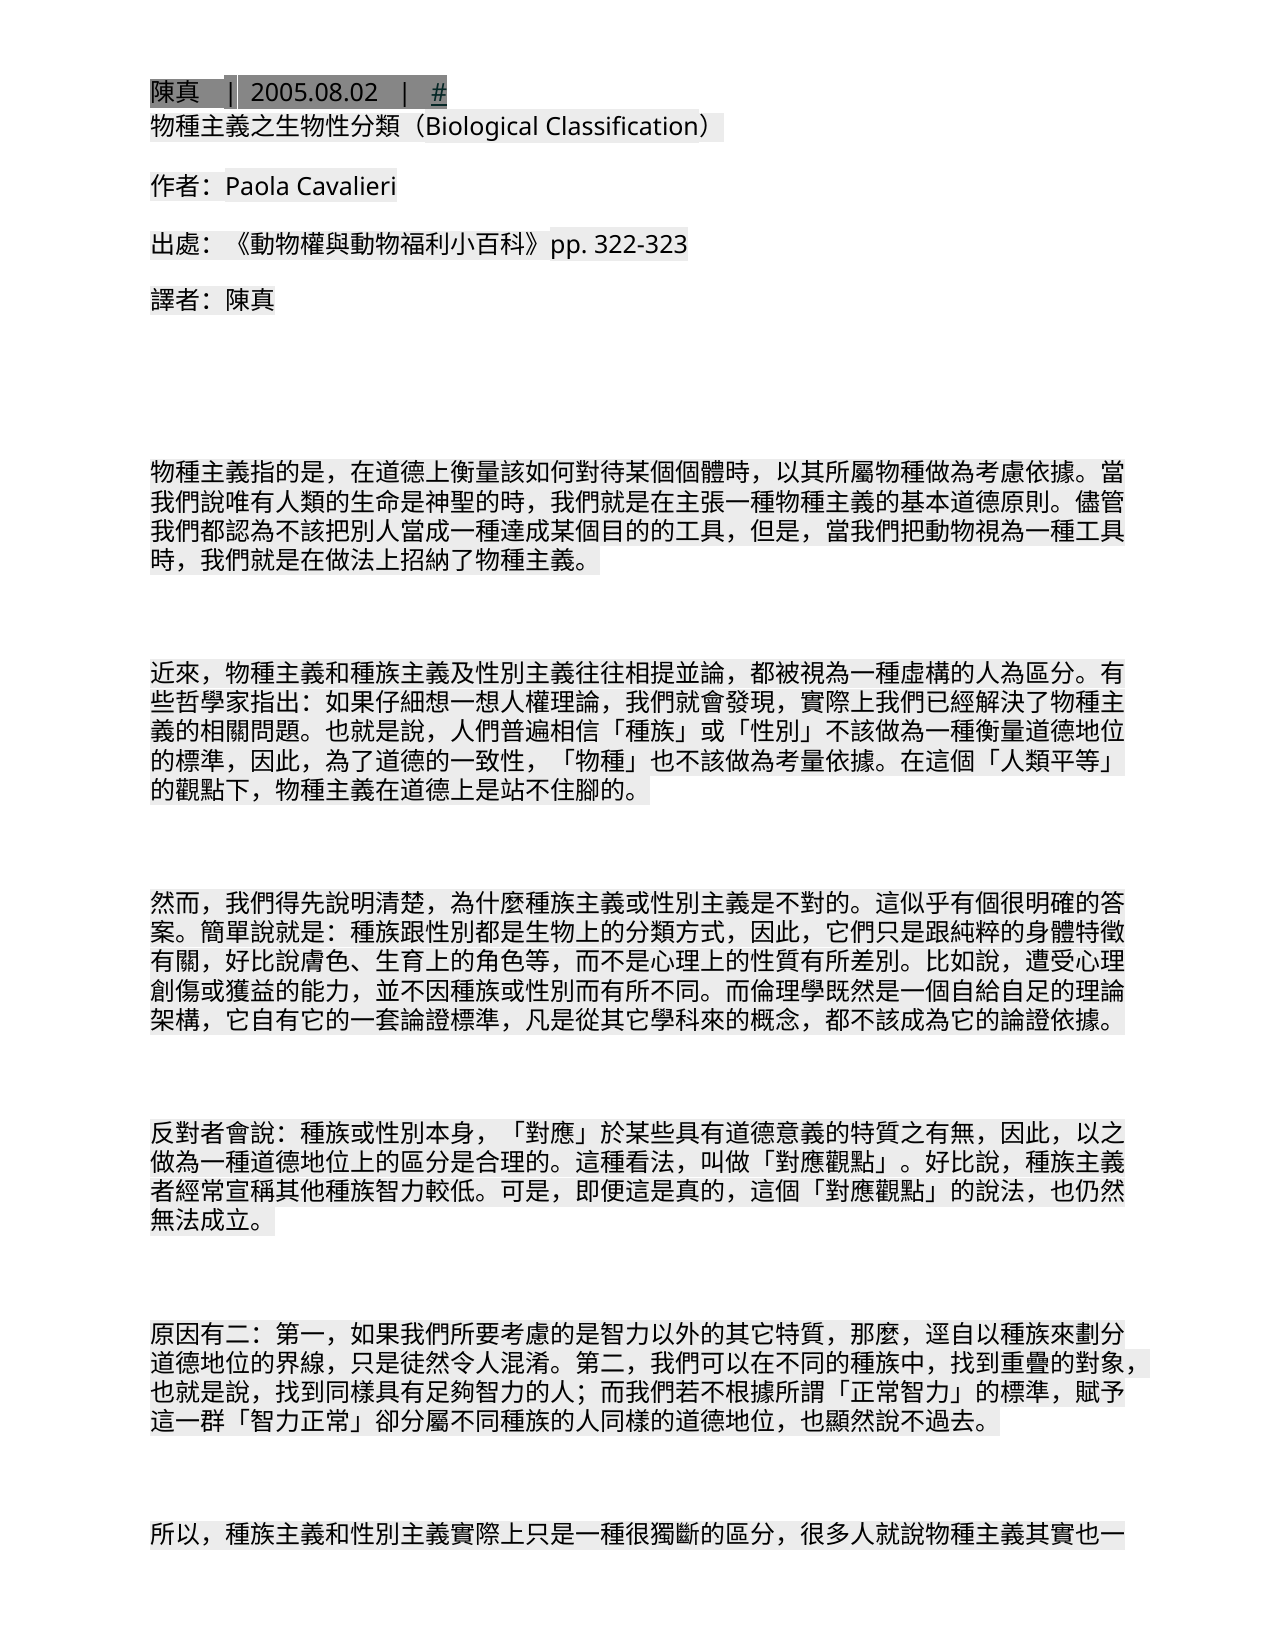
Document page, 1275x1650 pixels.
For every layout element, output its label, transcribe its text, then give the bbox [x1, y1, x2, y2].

text 譯者：陳真 [150, 286, 1125, 315]
text 物種主義之生物性分類（Biological Classification） [150, 109, 1125, 143]
text 陳真 | 2005.08.02 | # [150, 75, 1125, 109]
text 然而，我們得先說明清楚，為什麼種族主義或性別主義是不對的。這似乎有個很明確的答案。簡單說就是：種族跟性別都是生物上的分類方式，因此，它們只是跟純粹的身體特徵有關，好比說膚色、生育上的角色等，而不是心理上的性質有所差別。比如說，遭受心理創傷或獲益的能力，並不因種族或性別而有所不同。而倫理學既然是一個自給自足的理論架構，它自有它的一套論證標準，凡是從其它學科來的概念，都不該成為它的論證依據。 [150, 889, 1125, 1035]
text 物種主義指的是，在道德上衡量該如何對待某個個體時，以其所屬物種做為考慮依據。當我們說唯有人類的生命是神聖的時，我們就是在主張一種物種主義的基本道德原則。儘管我們都認為不該把別人當成一種達成某個目的的工具，但是，當我們把動物視為一種工具時，我們就是在做法上招納了物種主義。 [150, 458, 1125, 575]
text 出處：《動物權與動物福利小百科》pp. 322-323 [150, 227, 1125, 261]
text 反對者會說：種族或性別本身，「對應」於某些具有道德意義的特質之有無，因此，以之做為一種道德地位上的區分是合理的。這種看法，叫做「對應觀點」。好比說，種族主義者經常宣稱其他種族智力較低。可是，即便這是真的，這個「對應觀點」的說法，也仍然無法成立。 [150, 1119, 1125, 1236]
text 原因有二：第一，如果我們所要考慮的是智力以外的其它特質，那麼，逕自以種族來劃分道德地位的界線，只是徒然令人混淆。第二，我們可以在不同的種族中，找到重疊的對象，也就是說，找到同樣具有足夠智力的人；而我們若不根據所謂「正常智力」的標準，賦予這一群「智力正常」卻分屬不同種族的人同樣的道德地位，也顯然說不過去。 [150, 1320, 1125, 1436]
text 所以，種族主義和性別主義實際上只是一種很獨斷的區分，很多人就說物種主義其實也一 [150, 1521, 1125, 1550]
text 近來，物種主義和種族主義及性別主義往往相提並論，都被視為一種虛構的人為區分。有些哲學家指出：如果仔細想一想人權理論，我們就會發現，實際上我們已經解決了物種主義的相關問題。也就是說，人們普遍相信「種族」或「性別」不該做為一種衡量道德地位的標準，因此，為了道德的一致性，「物種」也不該做為考量依據。在這個「人類平等」的觀點下，物種主義在道德上是站不住腳的。 [150, 659, 1125, 805]
text 作者：Paola Cavalieri [150, 168, 1125, 202]
